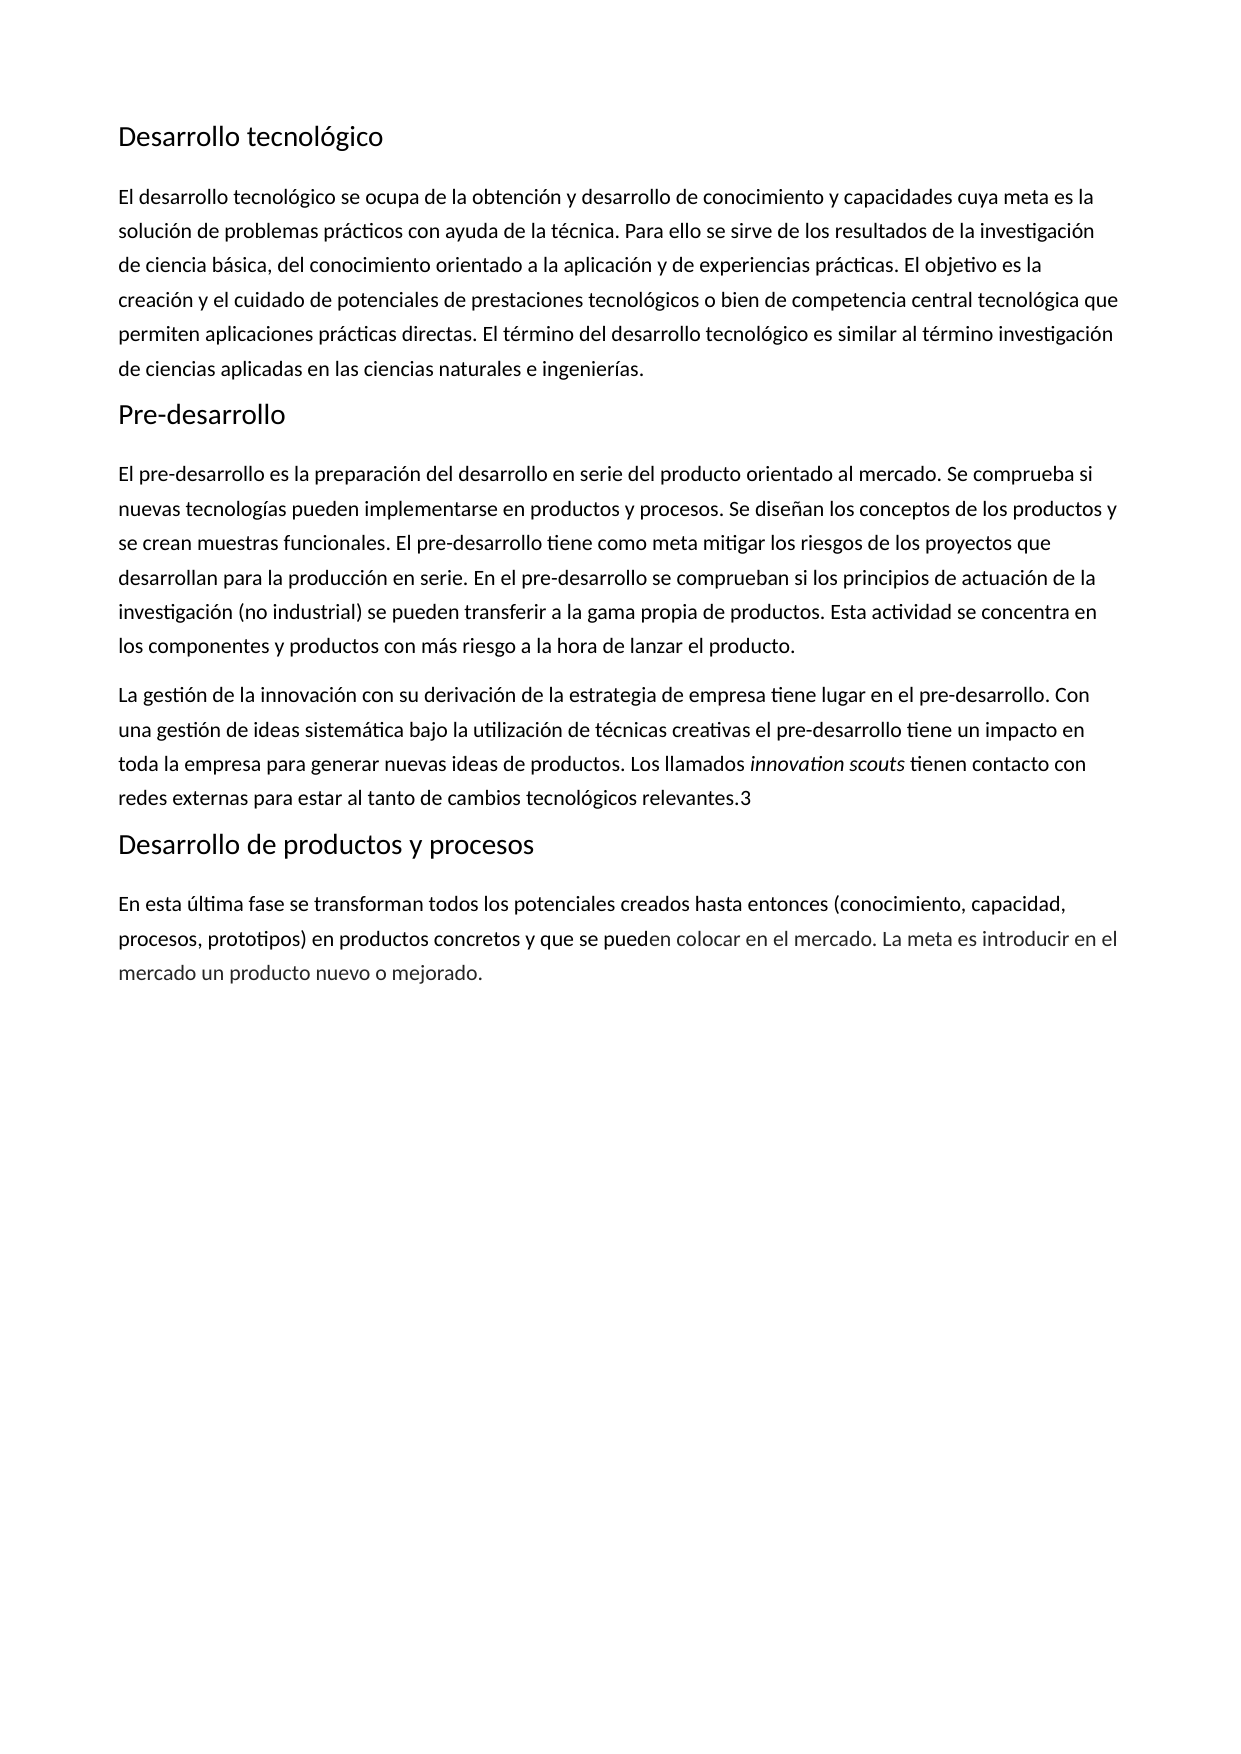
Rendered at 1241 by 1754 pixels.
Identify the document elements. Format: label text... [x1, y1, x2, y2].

text El pre-desarrollo es la preparación del desarrollo en serie del producto orientado al mercado. Se comprueba si nuevas tecnologías pueden implementarse en productos y procesos. Se diseñan los conceptos de los productos y se crean muestras funcionales. El pre-desarrollo tiene como meta mitigar los riesgos de los proyectos que desarrollan para la producción en serie. En el pre-desarrollo se comprueban si los principios de actuación de la investigación (no industrial) se pueden transferir a la gama propia de productos. Esta actividad se concentra en los componentes y productos con más riesgo a la hora de lanzar el producto. [118, 453, 1122, 659]
subtitle Desarrollo de productos y procesos [118, 826, 1122, 861]
text La gestión de la innovación con su derivación de la estrategia de empresa tiene lugar en el pre-desarrollo. Con una gestión de ideas sistemática bajo la utilización de técnicas creativas el pre-desarrollo tiene un impacto en toda la empresa para generar nuevas ideas de productos. Los llamados innovation scouts tienen contacto con redes externas para estar al tanto de cambios tecnológicos relevantes.3 [118, 674, 1122, 811]
text En esta última fase se transforman todos los potenciales creados hasta entonces (conocimiento, capacidad, procesos, prototipos) en productos concretos y que se pueden colocar en el mercado. La meta es introducir en el mercado un producto nuevo o mejorado. [118, 883, 1122, 986]
text El desarrollo tecnológico se ocupa de la obtención y desarrollo de conocimiento y capacidades cuya meta es la solución de problemas prácticos con ayuda de la técnica. Para ello se sirve de los resultados de la investigación de ciencia básica, del conocimiento orientado a la aplicación y de experiencias prácticas. El objetivo es la creación y el cuidado de potenciales de prestaciones tecnológicos o bien de competencia central tecnológica que permiten aplicaciones prácticas directas. El término del desarrollo tecnológico es similar al término investigación de ciencias aplicadas en las ciencias naturales e ingenierías. [118, 175, 1122, 381]
subtitle Pre-desarrollo [118, 396, 1122, 432]
subtitle Desarrollo tecnológico [118, 118, 1122, 154]
